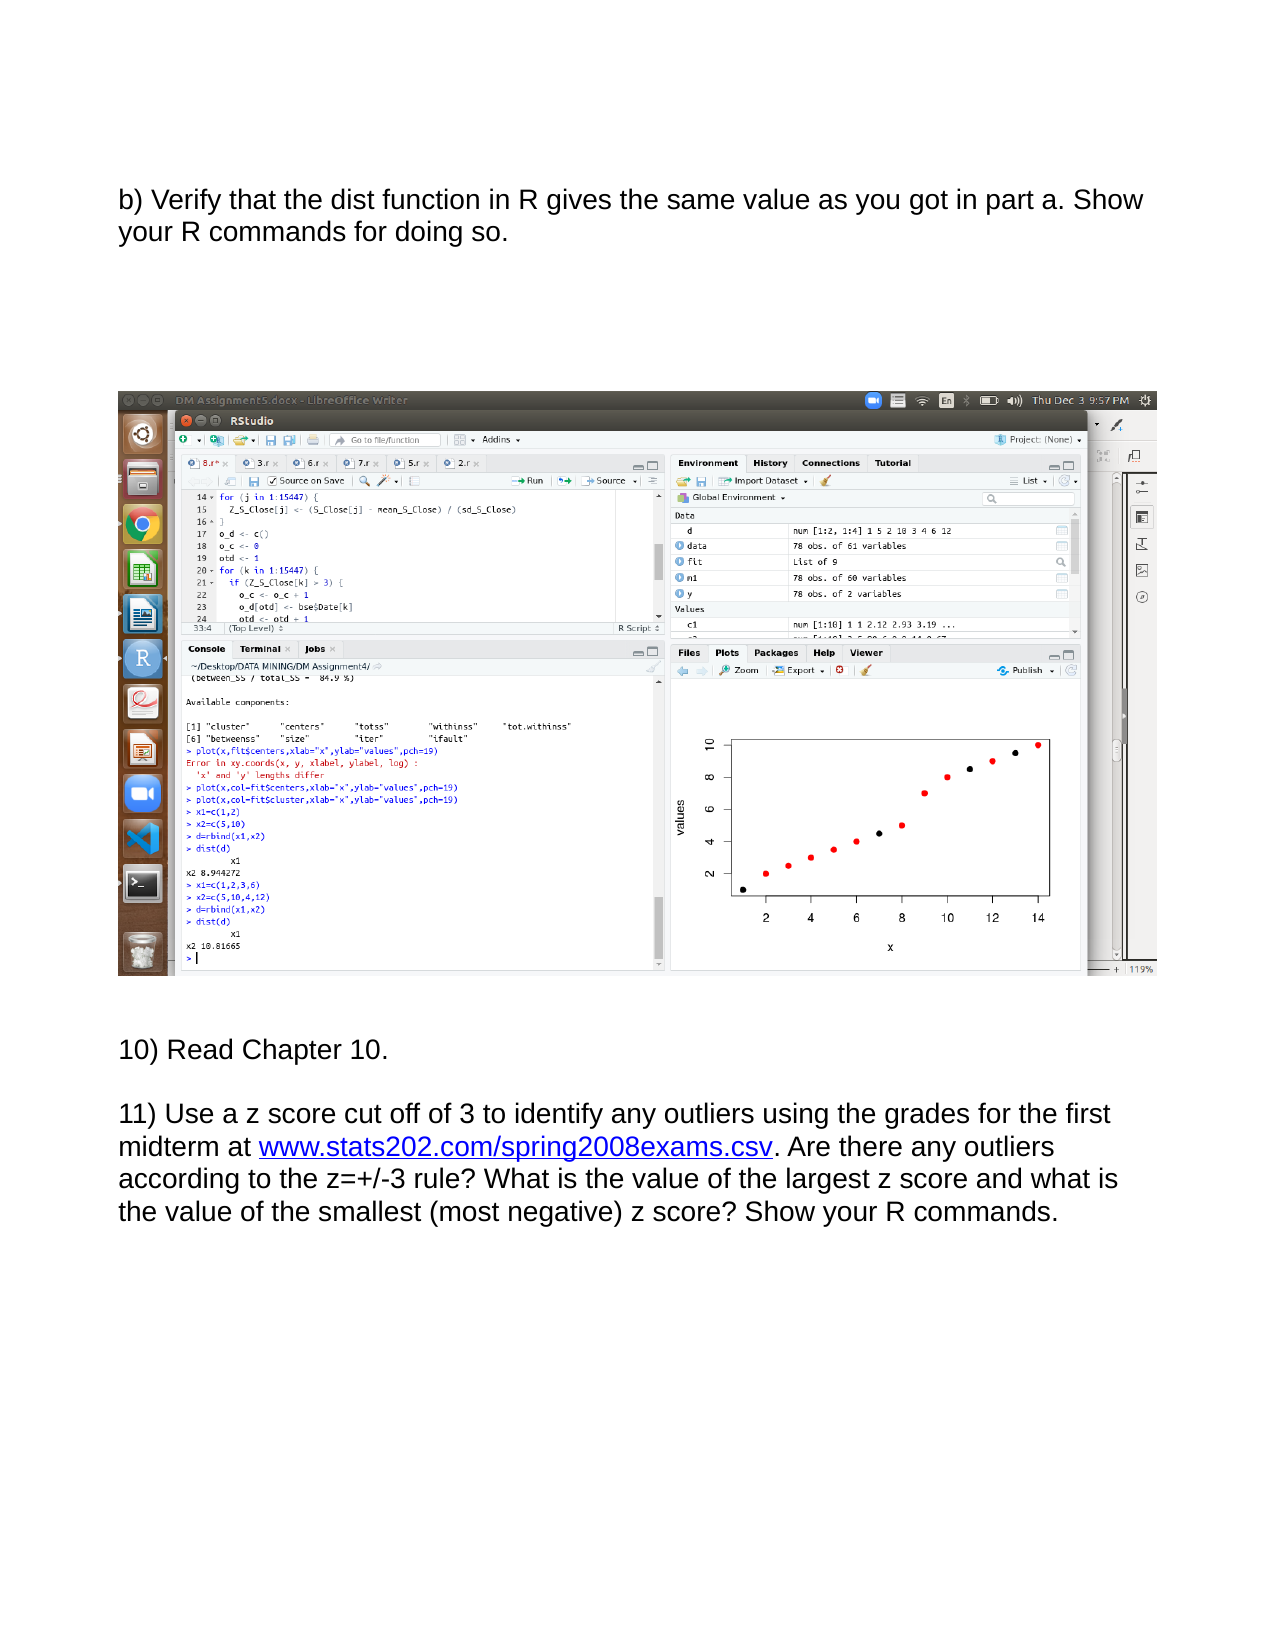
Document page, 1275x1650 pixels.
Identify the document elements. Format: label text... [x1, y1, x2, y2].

picture [118, 391, 1157, 976]
text b) Verify that the dist function in R gives the same value as you got in part a. Show your R commands for doing so. [118, 118, 1157, 276]
text 10) Read Chapter 10. 11) Use a z score cut off of 3 to identify any outliers using the grades for the first midterm at www.stats202.com/spring2008exams.csv. Are there any outliers according to the z=+/-3 rule? What is the value of the largest z score and what is the value of the smallest (most negative) z score? Show your R commands. [118, 1033, 1157, 1256]
